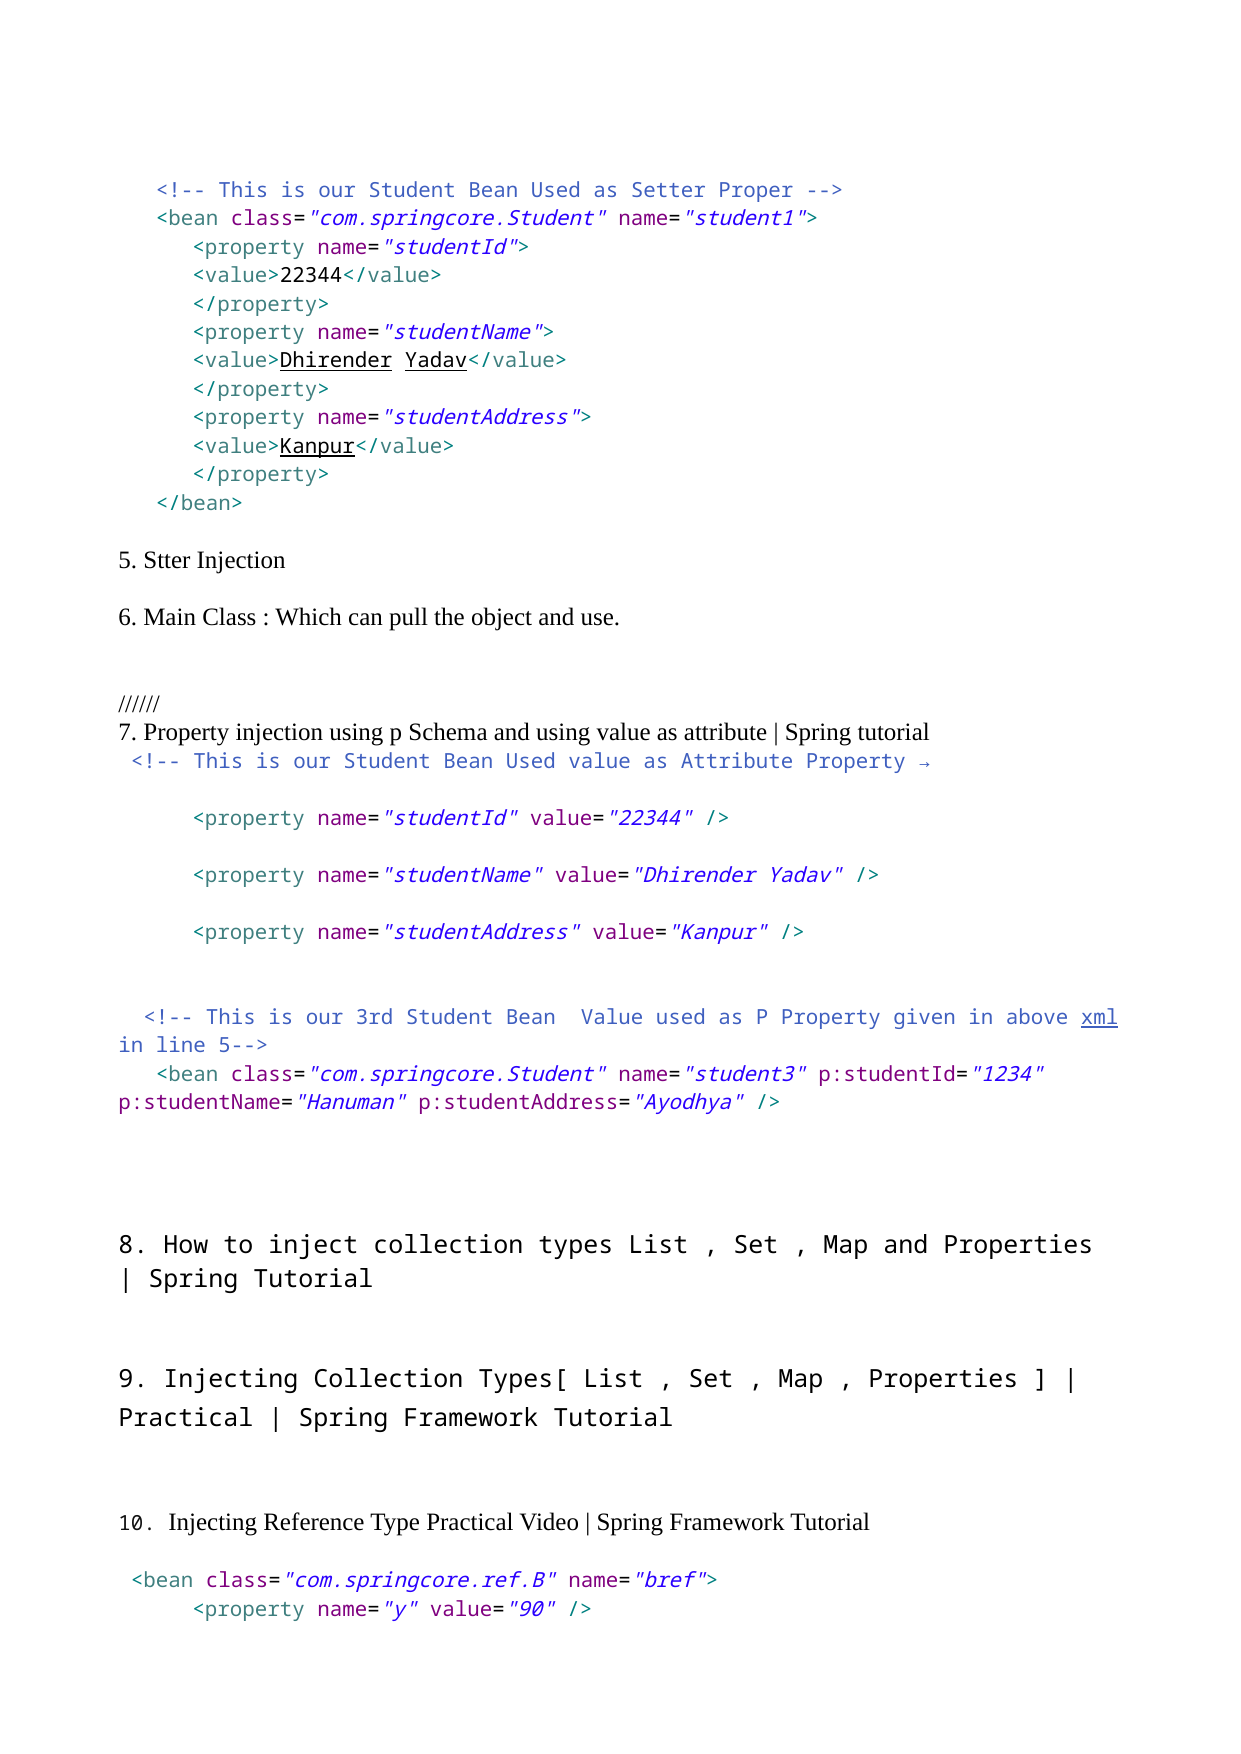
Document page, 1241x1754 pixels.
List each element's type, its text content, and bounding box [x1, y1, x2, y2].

text <value>Dhirender Yadav</value> [118, 346, 1122, 374]
text <value>Kanpur</value> [118, 431, 1122, 459]
text <!-- This is our 3rd Student Bean Value used as P Property given in above xml in line 5--> [118, 1002, 1122, 1059]
text <bean class="com.springcore.Student" name="student1"> [118, 203, 1122, 232]
text 5. Stter Injection [118, 545, 1122, 574]
text <property name="studentName" value="Dhirender Yadav" /> [118, 860, 1122, 888]
text 7. Property injection using p Schema and using value as attribute | Spring tutorial [118, 717, 1122, 746]
text <property name="studentId"> [118, 232, 1122, 260]
text ////// [118, 689, 1122, 717]
text 6. Main Class : Which can pull the object and use. [118, 602, 1122, 631]
text 9. Injecting Collection Types[ List , Set , Map , Properties ] | Practical | Spring Framework Tutorial [118, 1361, 1122, 1434]
text </property> [118, 459, 1122, 488]
text <property name="studentAddress" value="Kanpur" /> [118, 917, 1122, 945]
text <bean class="com.springcore.Student" name="student3" p:studentId="1234" p:studentName="Hanuman" p:studentAddress="Ayodhya" /> [118, 1059, 1122, 1116]
text 10. Injecting Reference Type Practical Video | Spring Framework Tutorial [118, 1507, 1122, 1537]
text </property> [118, 289, 1122, 317]
text <!-- This is our Student Bean Used as Setter Proper --> [118, 175, 1122, 203]
text <property name="y" value="90" /> [118, 1594, 1122, 1622]
text <!-- This is our Student Bean Used value as Attribute Property → [118, 746, 1122, 775]
subtitle 8. How to inject collection types List , Set , Map and Properties | Spring Tutorial [118, 1226, 1122, 1294]
text <property name="studentAddress"> [118, 402, 1122, 431]
text <value>22344</value> [118, 260, 1122, 289]
text </bean> [118, 488, 1122, 516]
text <bean class="com.springcore.ref.B" name="bref"> [118, 1566, 1122, 1594]
text <property name="studentName"> [118, 317, 1122, 346]
text </property> [118, 374, 1122, 402]
text <property name="studentId" value="22344" /> [118, 803, 1122, 832]
